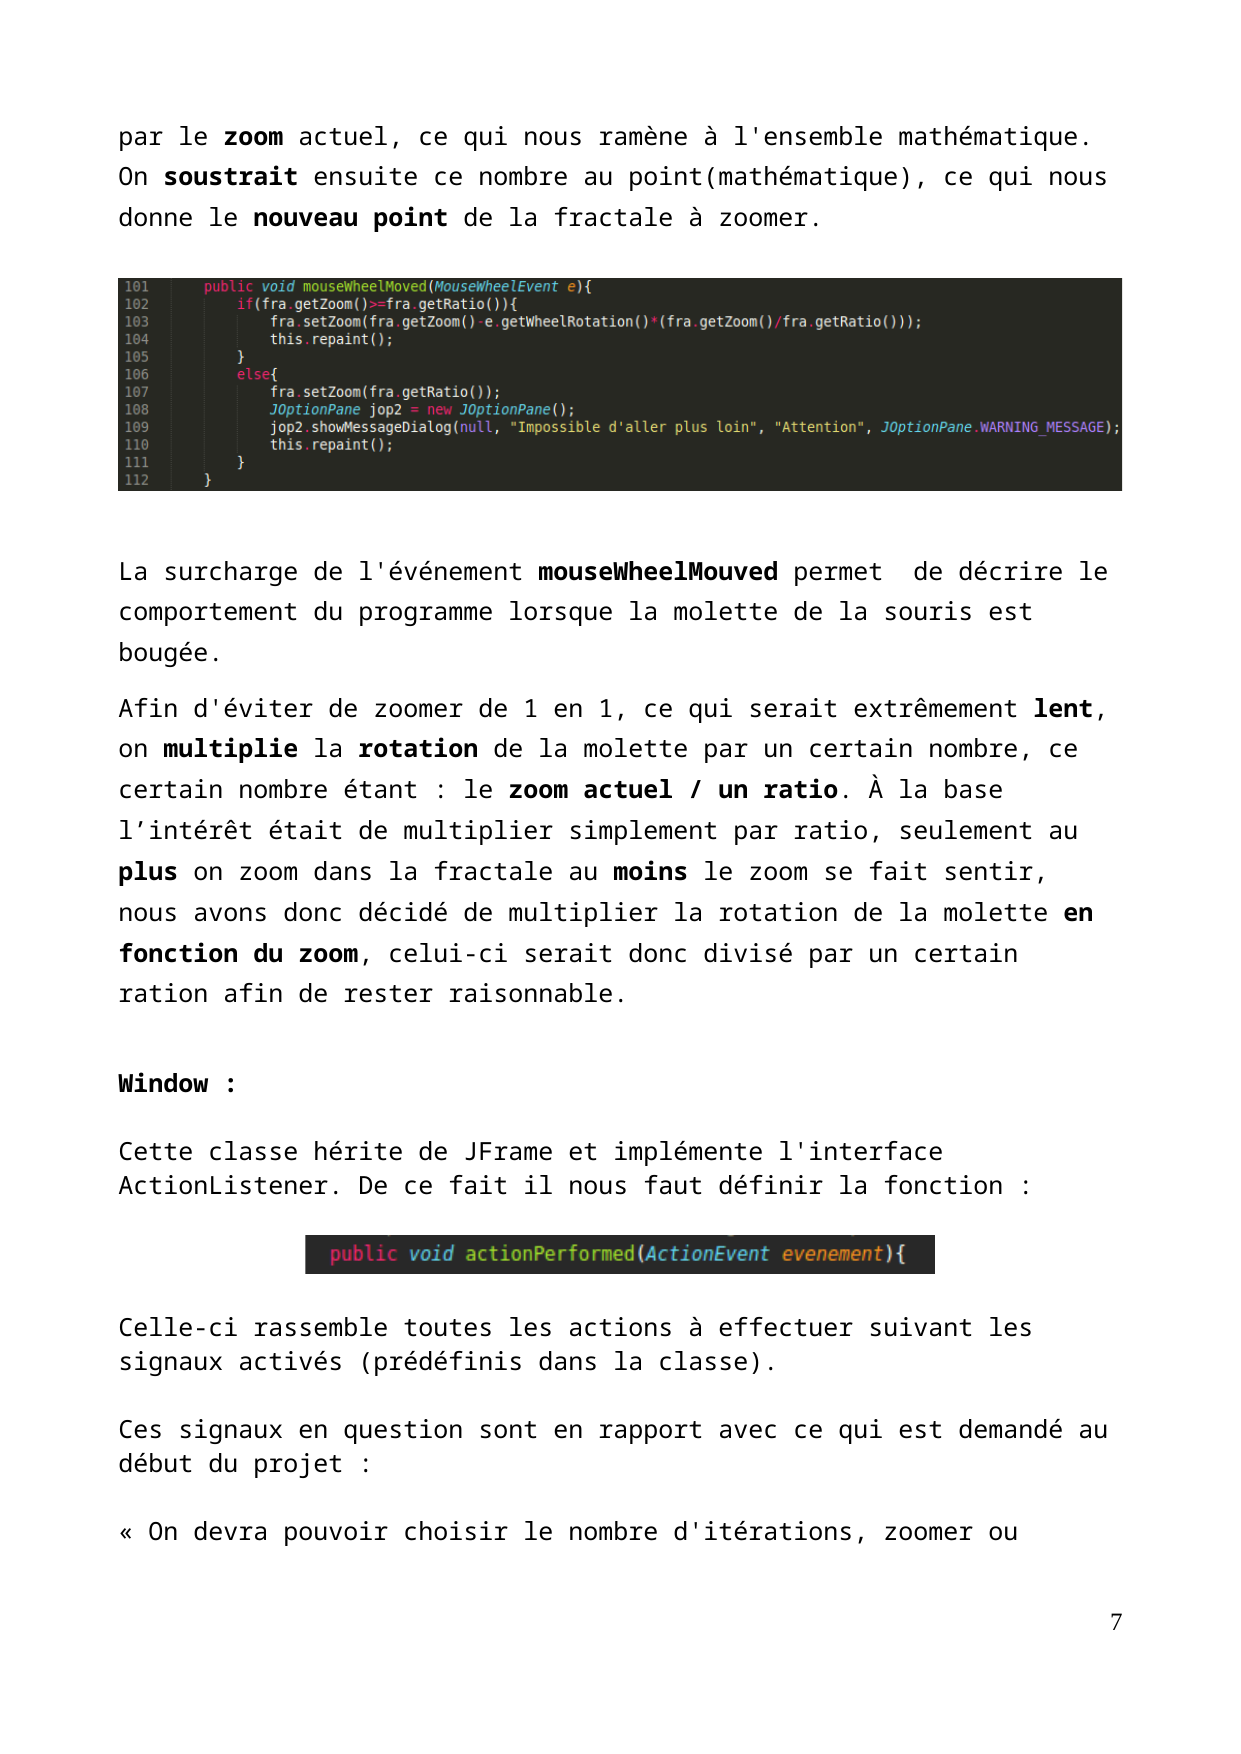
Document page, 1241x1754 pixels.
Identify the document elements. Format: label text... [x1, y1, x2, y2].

text Cette classe hérite de JFrame et implémente l'interface ActionListener. De ce fait il nous faut définir la fonction : [118, 1134, 1122, 1202]
picture [305, 1235, 935, 1274]
text Afin d'éviter de zoomer de 1 en 1, ce qui serait extrêmement lent, on multiplie la rotation de la molette par un certain nombre, ce certain nombre étant : le zoom actuel / un ratio. À la base l’intérêt était de multiplier simplement par ratio, seulement au plus on zoom dans la fractale au moins le zoom se fait sentir, nous avons donc décidé de multiplier la rotation de la molette en fonction du zoom, celui-ci serait donc divisé par un certain ration afin de rester raisonnable. [118, 690, 1122, 1010]
text Window : [118, 1066, 1122, 1099]
text « On devra pouvoir choisir le nombre d'itérations, zoomer ou [118, 1514, 1122, 1548]
text par le zoom actuel, ce qui nous ramène à l'ensemble mathématique. On soustrait ensuite ce nombre au point(mathématique), ce qui nous donne le nouveau point de la fractale à zoomer. [118, 118, 1122, 234]
text La surcharge de l'événement mouseWheelMouved permet de décrire le comportement du programme lorsque la molette de la souris est bougée. [118, 553, 1122, 669]
picture [118, 278, 1123, 491]
text Ces signaux en question sont en rapport avec ce qui est demandé au début du projet : [118, 1412, 1122, 1480]
text Celle-ci rassemble toutes les actions à effectuer suivant les signaux activés (prédéfinis dans la classe). [118, 1309, 1122, 1378]
